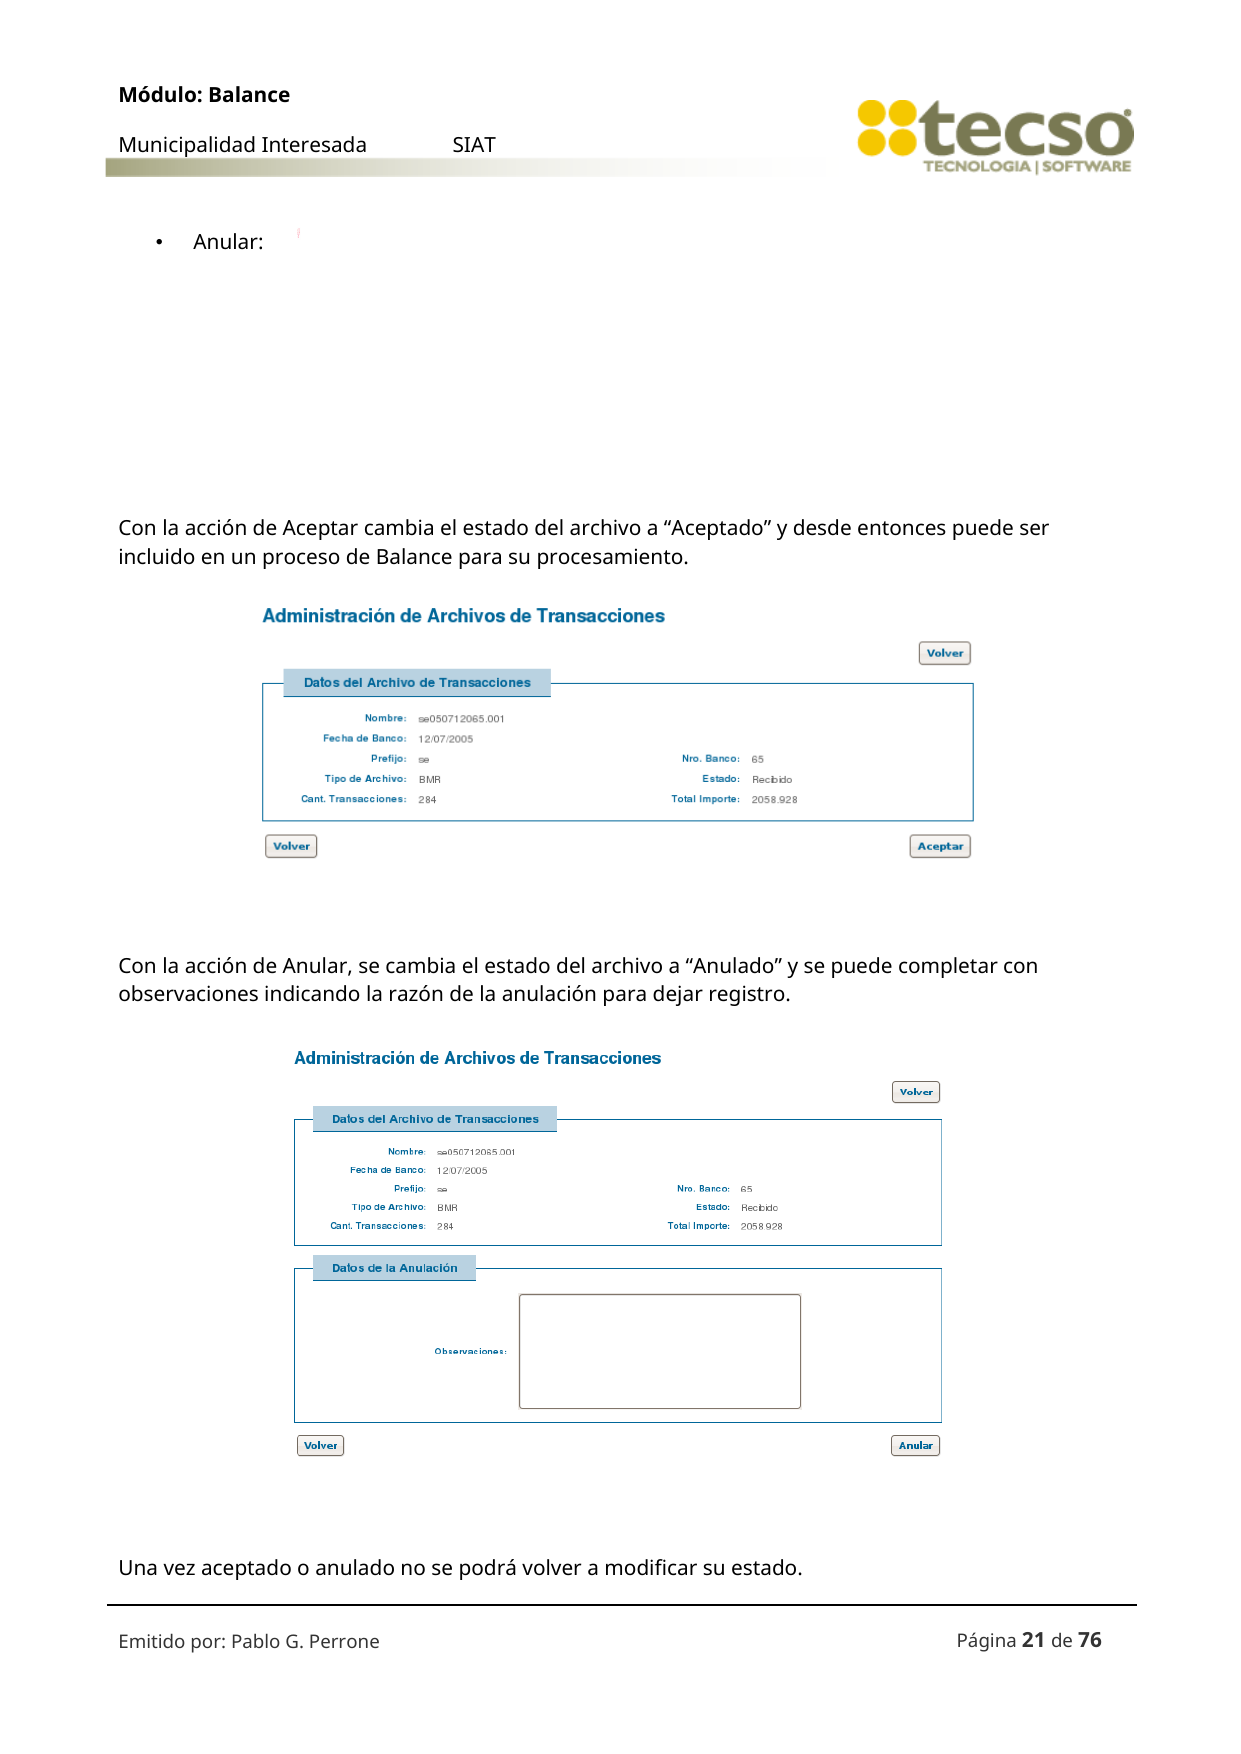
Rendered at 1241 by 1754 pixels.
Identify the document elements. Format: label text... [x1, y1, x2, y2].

text Con la acción de Anular, se cambia el estado del archivo a “Anulado” y se puede completar con observaciones indicando la razón de la anulación para dejar registro. [118, 951, 1122, 1008]
text Una vez aceptado o anulado no se podrá volver a modificar su estado. [118, 1553, 1122, 1581]
text Con la acción de Aceptar cambia el estado del archivo a “Aceptado” y desde entonces puede ser incluido en un proceso de Balance para su procesamiento. [118, 513, 1122, 570]
picture [105, 100, 1134, 177]
picture [250, 596, 991, 879]
list Anular: [156, 218, 1122, 255]
picture [296, 227, 301, 240]
picture [286, 1044, 954, 1465]
